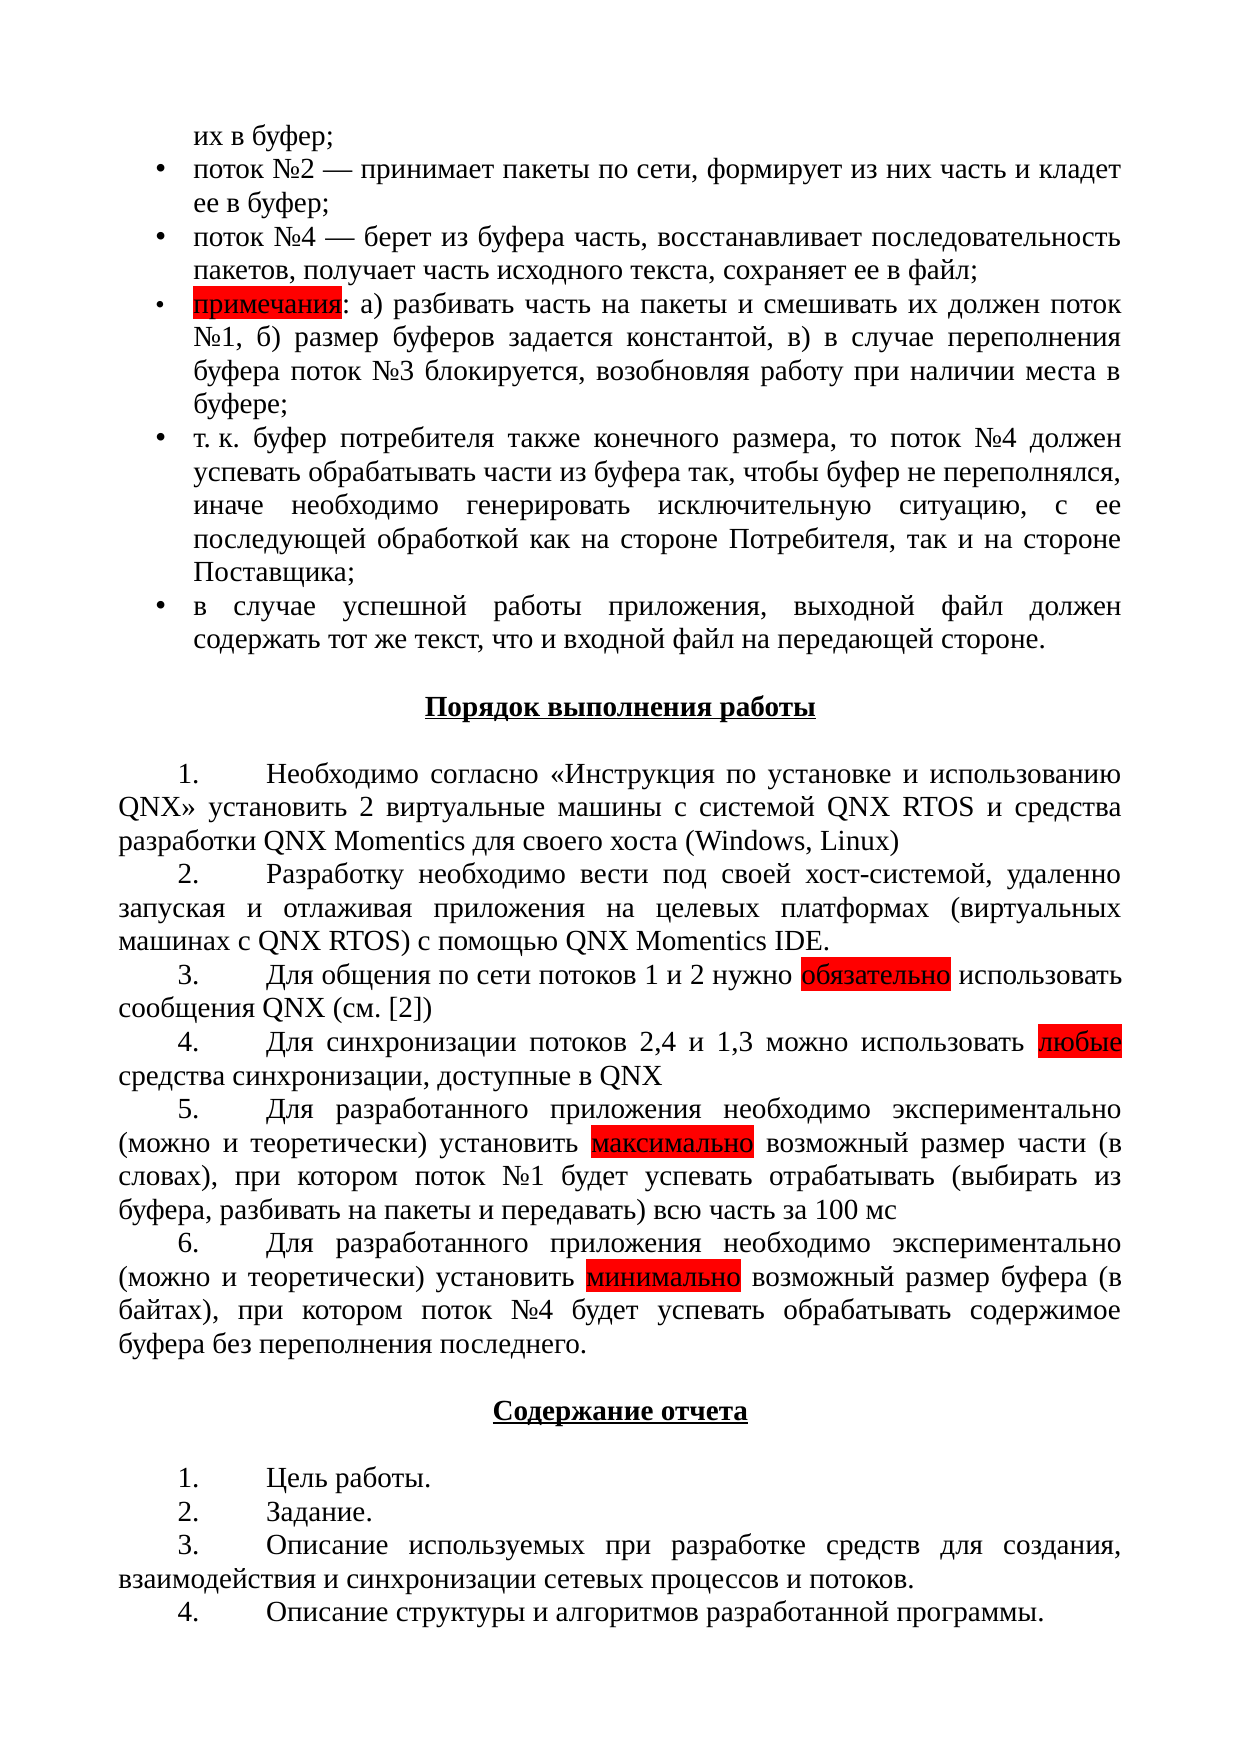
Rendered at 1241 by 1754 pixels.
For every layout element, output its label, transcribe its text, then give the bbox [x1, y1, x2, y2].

list Для общения по сети потоков 1 и 2 нужно обязательно использовать сообщения QNX (см. [2]) [118, 957, 1122, 1024]
list Описание используемых при разработке средств для создания, взаимодействия и синхронизации сетевых процессов и потоков. [118, 1527, 1122, 1594]
list Для разработанного приложения необходимо экспериментально (можно и теоретически) установить минимально возможный размер буфера (в байтах), при котором поток №4 будет успевать обрабатывать содержимое буфера без переполнения последнего. [118, 1225, 1122, 1359]
list примечания: а) разбивать часть на пакеты и смешивать их должен поток №1, б) размер буферов задается константой, в) в случае переполнения буфера поток №3 блокируется, возобновляя работу при наличии места в буфере; [156, 286, 1122, 420]
list Необходимо согласно «Инструкция по установке и использованию QNX» установить 2 виртуальные машины с системой QNX RTOS и средства разработки QNX Momentics для своего хоста (Windows, Linux) [118, 756, 1122, 856]
list поток №2 — принимает пакеты по сети, формирует из них часть и кладет ее в буфер; [156, 152, 1122, 219]
list в случае успешной работы приложения, выходной файл должен содержать тот же текст, что и входной файл на передающей стороне. [156, 588, 1122, 655]
list Разработку необходимо вести под своей хост-системой, удаленно запуская и отлаживая приложения на целевых платформах (виртуальных машинах с QNX RTOS) с помощью QNX Momentics IDE. [118, 856, 1122, 957]
list Для синхронизации потоков 2,4 и 1,3 можно использовать любые средства синхронизации, доступные в QNX [118, 1024, 1122, 1091]
list т. к. буфер потребителя также конечного размера, то поток №4 должен успевать обрабатывать части из буфера так, чтобы буфер не переполнялся, иначе необходимо генерировать исключительную ситуацию, с ее последующей обработкой как на стороне Потребителя, так и на стороне Поставщика; [156, 420, 1122, 588]
list Цель работы. [118, 1460, 1122, 1494]
text Порядок выполнения работы [118, 689, 1122, 722]
list Для разработанного приложения необходимо экспериментально (можно и теоретически) установить максимально возможный размер части (в словах), при котором поток №1 будет успевать отрабатывать (выбирать из буфера, разбивать на пакеты и передавать) всю часть за 100 мс [118, 1091, 1122, 1225]
list их в буфер; [156, 118, 1122, 152]
list поток №4 — берет из буфера часть, восстанавливает последовательность пакетов, получает часть исходного текста, сохраняет ее в файл; [156, 219, 1122, 286]
list Описание структуры и алгоритмов разработанной программы. [118, 1594, 1122, 1628]
list Задание. [118, 1494, 1122, 1527]
text Содержание отчета [118, 1393, 1122, 1427]
